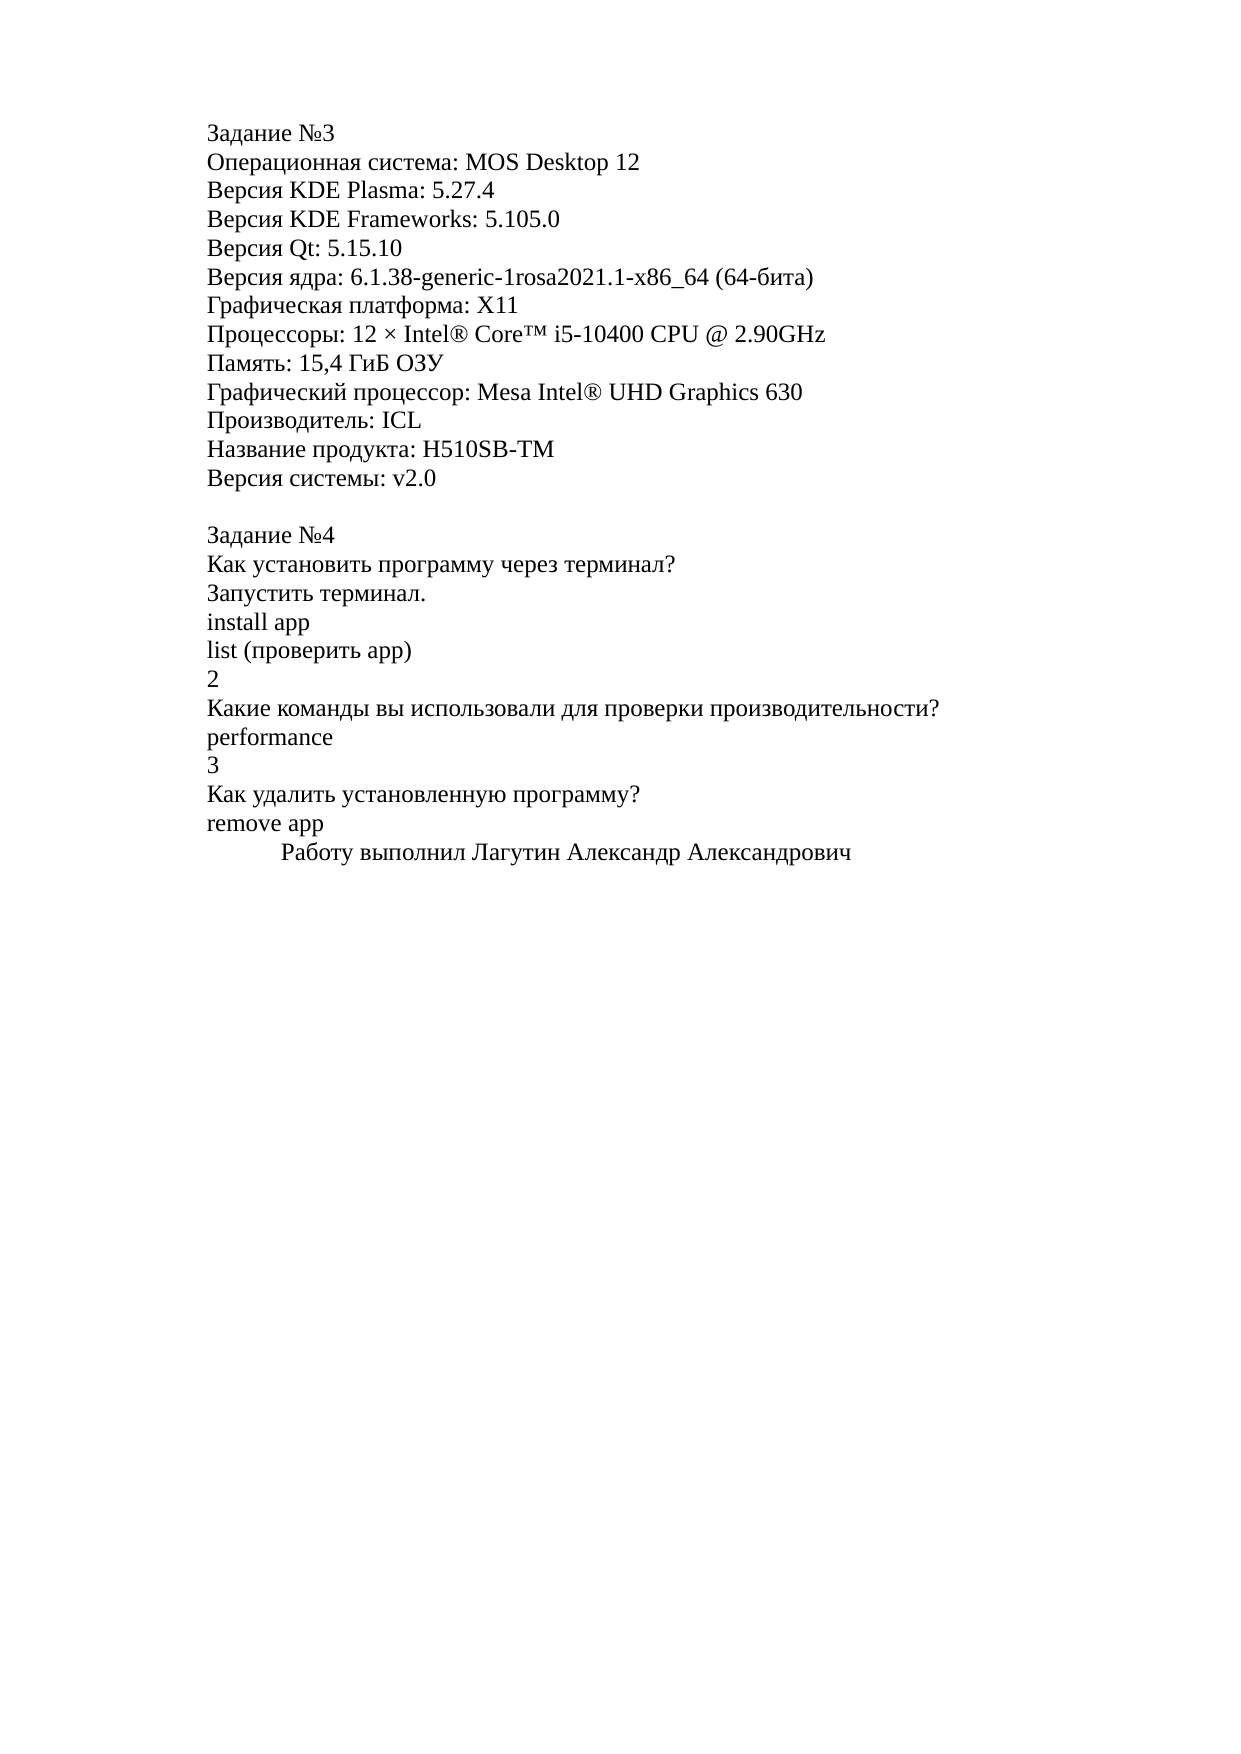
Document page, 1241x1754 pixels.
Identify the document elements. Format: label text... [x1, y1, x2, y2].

text Запустить терминал. [207, 578, 1122, 607]
text Графическая платформа: X11 [207, 291, 1122, 319]
text Версия KDE Frameworks: 5.105.0 [207, 204, 1122, 233]
text 2 [207, 664, 1122, 693]
text install app [207, 607, 1122, 636]
text list (проверить app) [207, 636, 1122, 664]
text 3 [207, 751, 1122, 779]
text Память: 15,4 ГиБ ОЗУ [207, 348, 1122, 377]
text Операционная система: MOS Desktop 12 [207, 147, 1122, 176]
text Какие команды вы использовали для проверки производительности? [207, 693, 1122, 722]
text Название продукта: H510SB-TM [207, 434, 1122, 463]
text Как удалить установленную программу? [207, 779, 1122, 808]
text Версия системы: v2.0 [207, 463, 1122, 492]
text Графический процессор: Mesa Intel® UHD Graphics 630 [207, 377, 1122, 406]
text Задание №4 [207, 521, 1122, 549]
text Версия Qt: 5.15.10 [207, 233, 1122, 262]
text remove app [207, 808, 1122, 837]
text Версия ядра: 6.1.38-generic-1rosa2021.1-x86_64 (64-бита) [207, 262, 1122, 291]
text performance [207, 722, 1122, 751]
text Производитель: ICL [207, 406, 1122, 434]
text Работу выполнил Лагутин Александр Александрович [207, 837, 1122, 866]
text Процессоры: 12 × Intel® Core™ i5-10400 CPU @ 2.90GHz [207, 319, 1122, 348]
text Задание №3 [207, 118, 1122, 147]
text Как установить программу через терминал? [207, 549, 1122, 578]
text Версия KDE Plasma: 5.27.4 [207, 176, 1122, 204]
